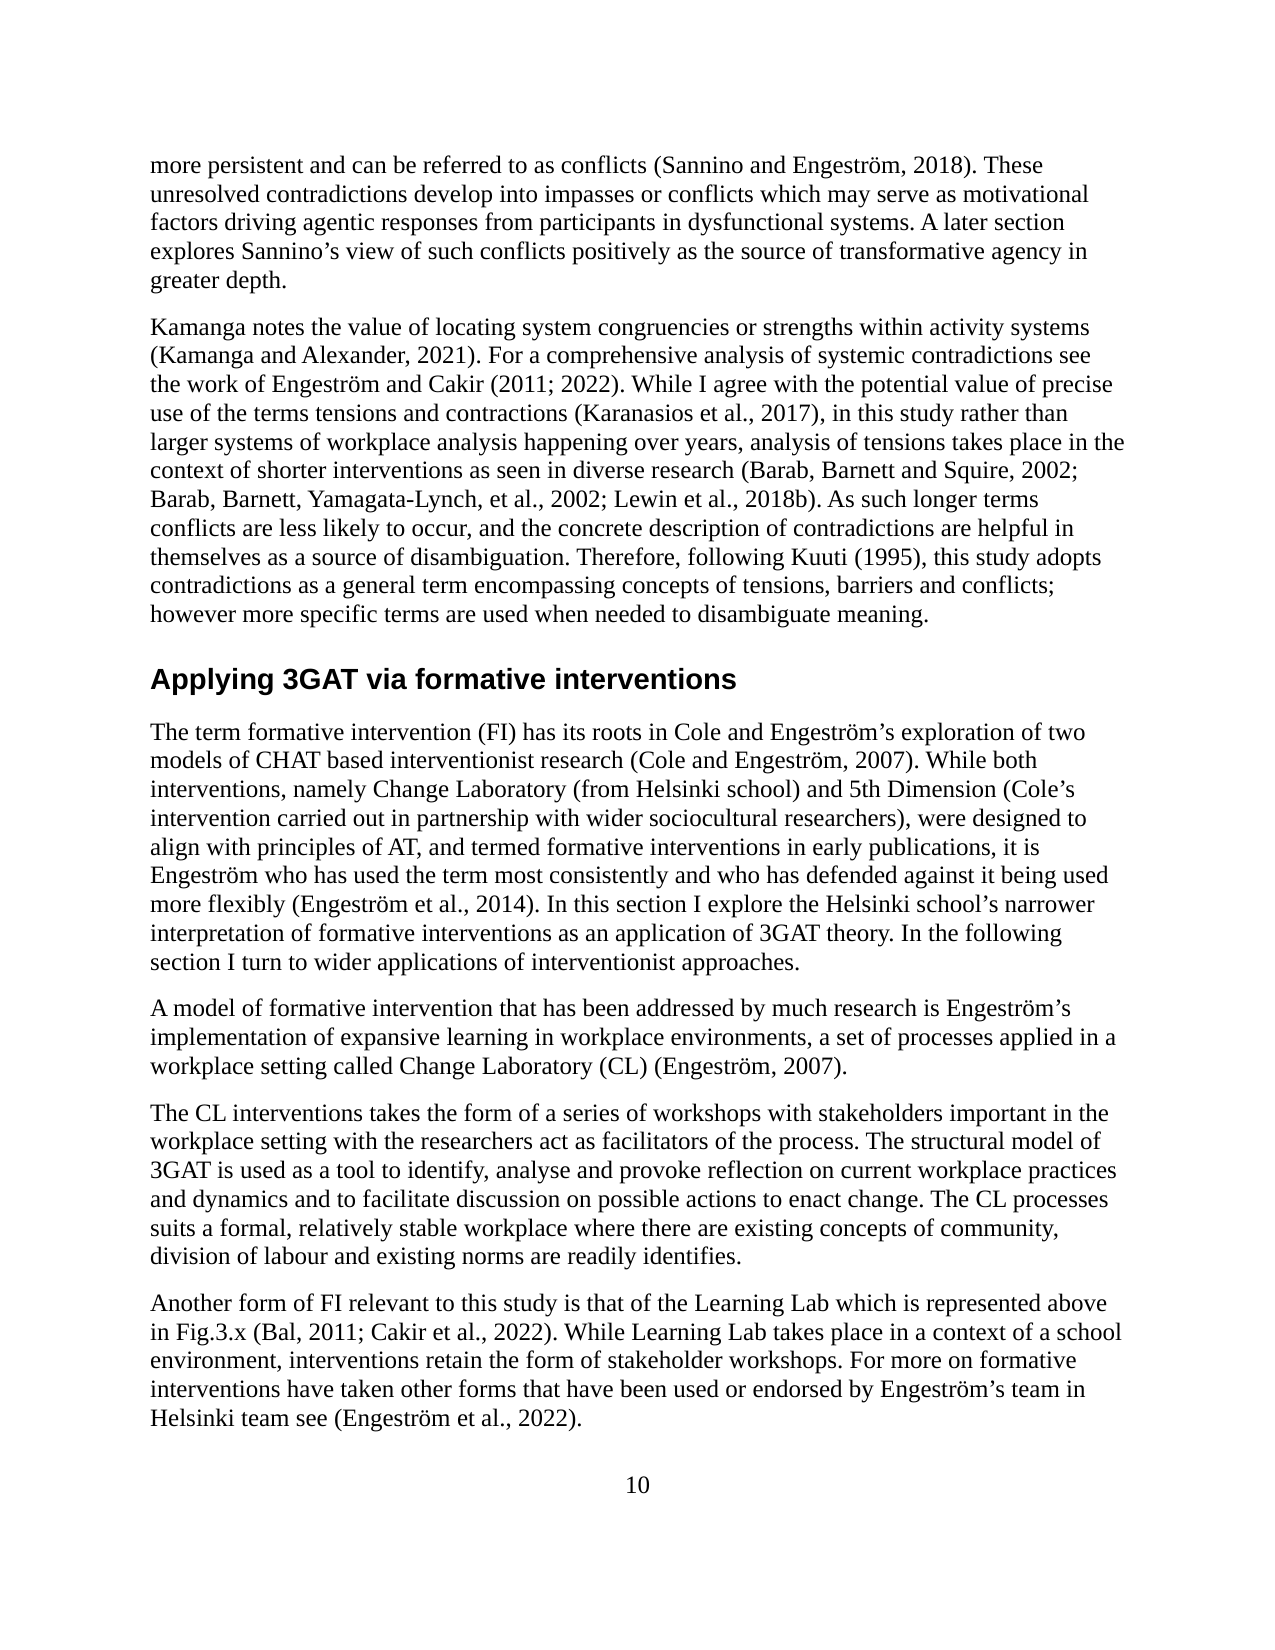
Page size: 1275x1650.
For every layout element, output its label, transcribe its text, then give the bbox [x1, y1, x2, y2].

subtitle Applying 3GAT via formative interventions [150, 662, 1125, 695]
text A model of formative intervention that has been addressed by much research is Engeström’s implementation of expansive learning in workplace environments, a set of processes applied in a workplace setting called Change Laboratory (CL) (Engeström, 2007). [150, 993, 1125, 1080]
text The CL interventions takes the form of a series of workshops with stakeholders important in the workplace setting with the researchers act as facilitators of the process. The structural model of 3GAT is used as a tool to identify, analyse and provoke reflection on current workplace practices and dynamics and to facilitate discussion on possible actions to enact change. The CL processes suits a formal, relatively stable workplace where there are existing concepts of community, division of labour and existing norms are readily identifies. [150, 1098, 1125, 1270]
text Another form of FI relevant to this study is that of the Learning Lab which is represented above in Fig.3.x (Bal, 2011; Cakir et al., 2022). While Learning Lab takes place in a context of a school environment, interventions retain the form of stakeholder workshops. For more on formative interventions have taken other forms that have been used or endorsed by Engeström’s team in Helsinki team see (Engeström et al., 2022). [150, 1288, 1125, 1432]
text Kamanga notes the value of locating system congruencies or strengths within activity systems (Kamanga and Alexander, 2021). For a comprehensive analysis of systemic contradictions see the work of Engeström and Cakir (2011; 2022). While I agree with the potential value of precise use of the terms tensions and contractions (Karanasios et al., 2017), in this study rather than larger systems of workplace analysis happening over years, analysis of tensions takes place in the context of shorter interventions as seen in diverse research (Barab, Barnett and Squire, 2002; Barab, Barnett, Yamagata-Lynch, et al., 2002; Lewin et al., 2018b). As such longer terms conflicts are less likely to occur, and the concrete description of contradictions are helpful in themselves as a source of disambiguation. Therefore, following Kuuti (1995), this study adopts contradictions as a general term encompassing concepts of tensions, barriers and conflicts; however more specific terms are used when needed to disambiguate meaning. [150, 312, 1125, 628]
text more persistent and can be referred to as conflicts (Sannino and Engeström, 2018). These unresolved contradictions develop into impasses or conflicts which may serve as motivational factors driving agentic responses from participants in dysfunctional systems. A later section explores Sannino’s view of such conflicts positively as the source of transformative agency in greater depth. [150, 150, 1125, 294]
text The term formative intervention (FI) has its roots in Cole and Engeström’s exploration of two models of CHAT based interventionist research (Cole and Engeström, 2007). While both interventions, namely Change Laboratory (from Helsinki school) and 5th Dimension (Cole’s intervention carried out in partnership with wider sociocultural researchers), were designed to align with principles of AT, and termed formative interventions in early publications, it is Engeström who has used the term most consistently and who has defended against it being used more flexibly (Engeström et al., 2014). In this section I explore the Helsinki school’s narrower interpretation of formative interventions as an application of 3GAT theory. In the following section I turn to wider applications of interventionist approaches. [150, 717, 1125, 976]
